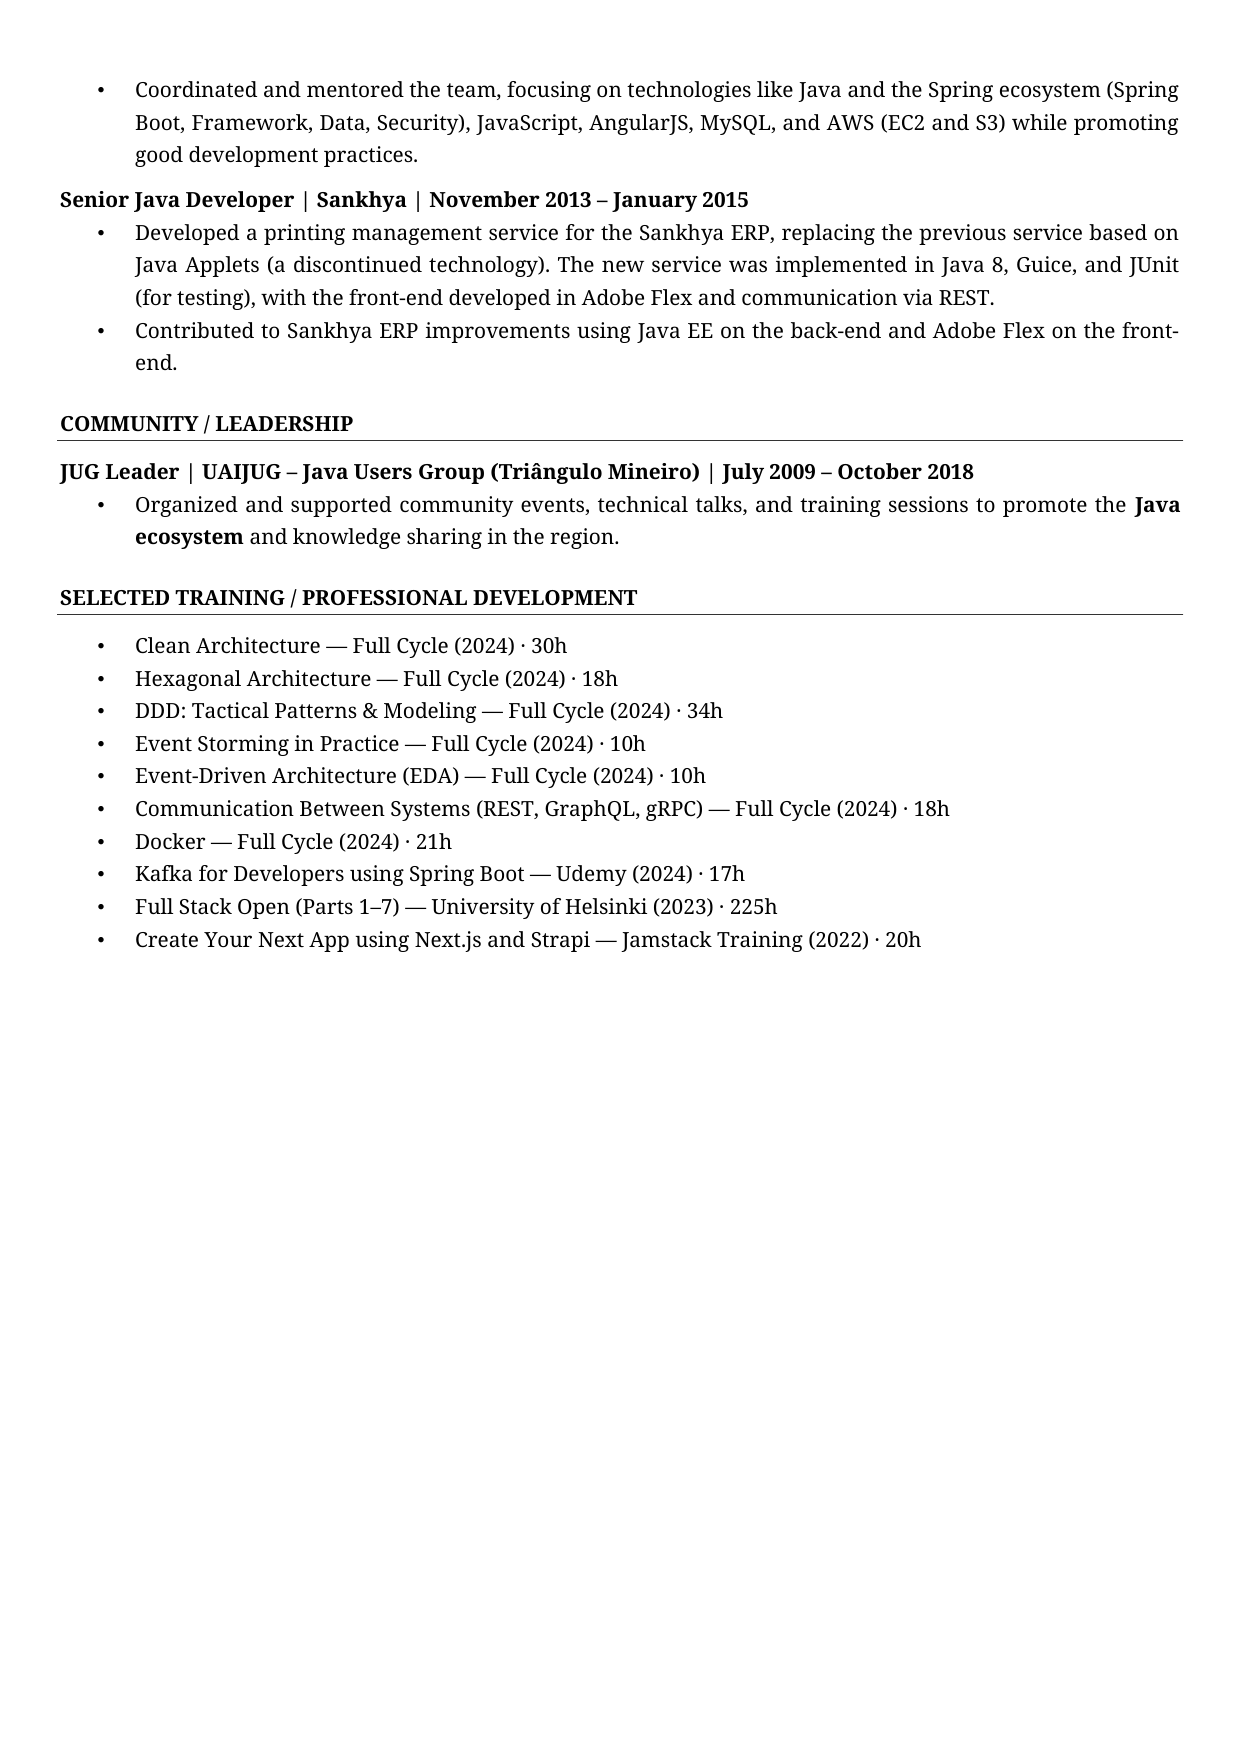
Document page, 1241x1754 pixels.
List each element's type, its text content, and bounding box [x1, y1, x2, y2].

list Docker — Full Cycle (2024) · 21h [97, 827, 1181, 855]
list Developed a printing management service for the Sankhya ERP, replacing the previous service based on Java Applets (a discontinued technology). The new service was implemented in Java 8, Guice, and JUnit (for testing), with the front-end developed in Adobe Flex and communication via REST. [97, 218, 1181, 312]
list Contributed to Sankhya ERP improvements using Java EE on the back-end and Adobe Flex on the front-end. [97, 316, 1181, 377]
subtitle Community / Leadership [57, 406, 1183, 440]
list Hexagonal Architecture — Full Cycle (2024) · 18h [97, 664, 1181, 692]
subtitle JUG Leader | UAIJUG – Java Users Group (Triângulo Mineiro) | July 2009 – October 2018 [60, 457, 1181, 486]
subtitle Senior Java Developer | Sankhya | November 2013 – January 2015 [60, 185, 1181, 214]
list Full Stack Open (Parts 1–7) — University of Helsinki (2023) · 225h [97, 892, 1181, 921]
list Event Storming in Practice — Full Cycle (2024) · 10h [97, 729, 1181, 757]
list Clean Architecture — Full Cycle (2024) · 30h [97, 631, 1181, 660]
list Communication Between Systems (REST, GraphQL, gRPC) — Full Cycle (2024) · 18h [97, 794, 1181, 823]
list Event-Driven Architecture (EDA) — Full Cycle (2024) · 10h [97, 762, 1181, 790]
list Organized and supported community events, technical talks, and training sessions to promote the Java ecosystem and knowledge sharing in the region. [97, 490, 1181, 551]
list Coordinated and mentored the team, focusing on technologies like Java and the Spring ecosystem (Spring Boot, Framework, Data, Security), JavaScript, AngularJS, MySQL, and AWS (EC2 and S3) while promoting good development practices. [97, 75, 1181, 169]
list Kafka for Developers using Spring Boot — Udemy (2024) · 17h [97, 859, 1181, 888]
list Create Your Next App using Next.js and Strapi — Jamstack Training (2022) · 20h [97, 925, 1181, 953]
subtitle Selected Training / Professional Development [57, 580, 1183, 614]
list DDD: Tactical Patterns & Modeling — Full Cycle (2024) · 34h [97, 696, 1181, 725]
